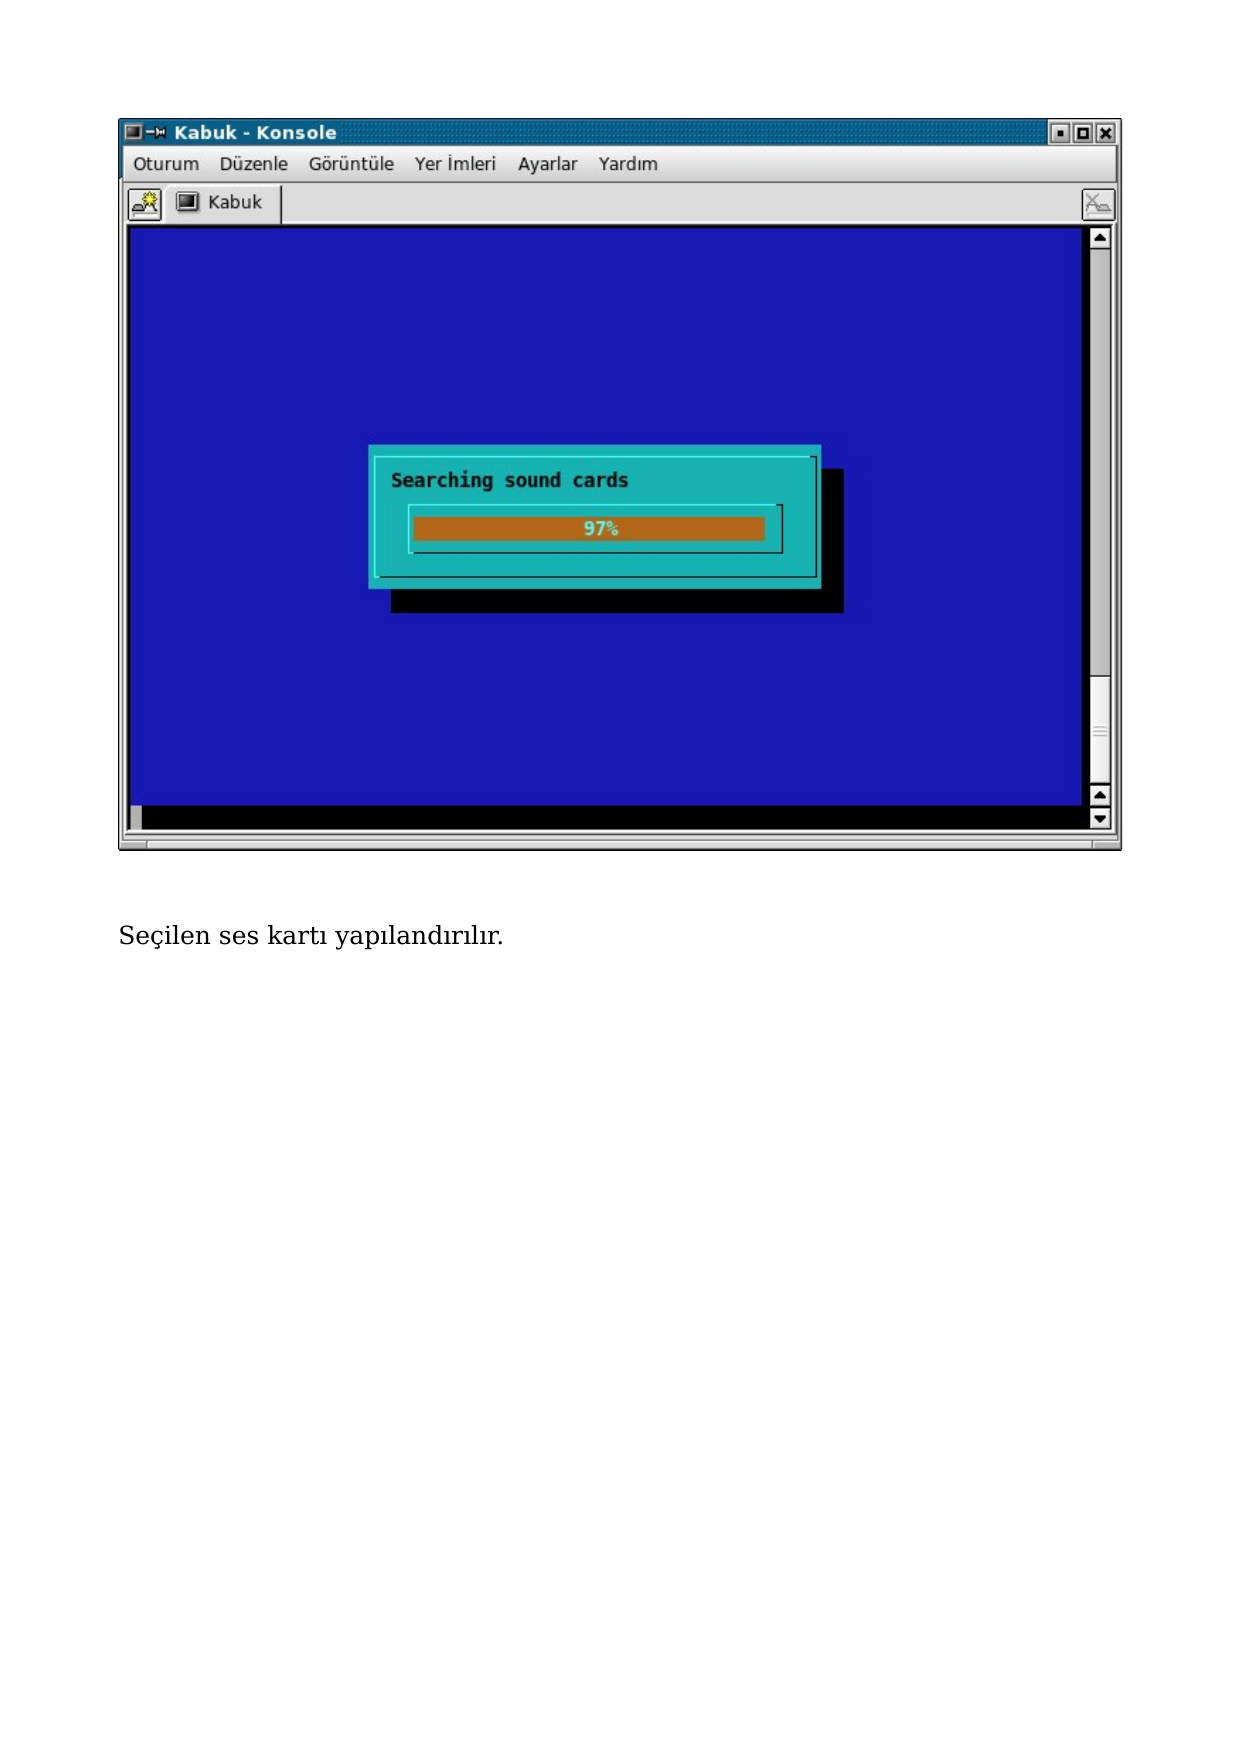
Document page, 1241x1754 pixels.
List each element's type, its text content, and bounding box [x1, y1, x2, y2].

picture [118, 118, 1123, 851]
text Seçilen ses kartı yapılandırılır. [118, 892, 1122, 951]
